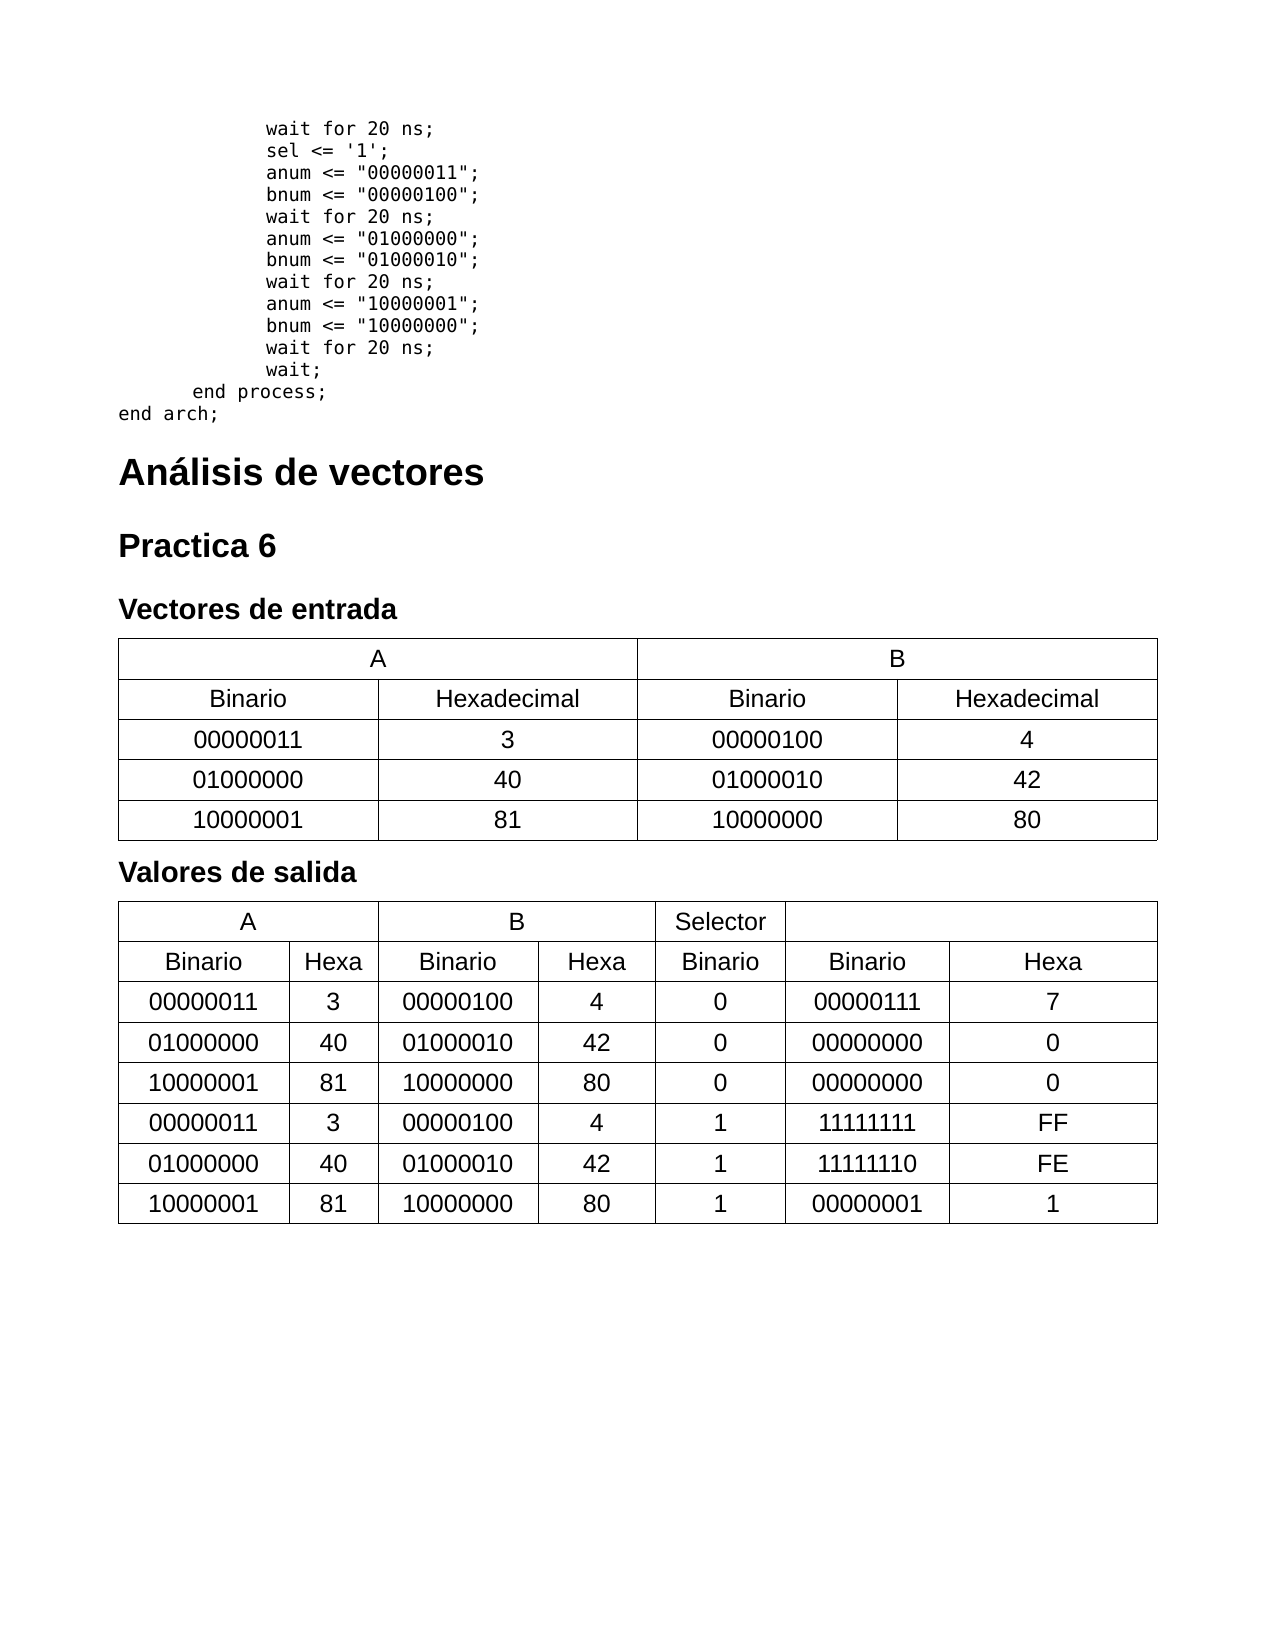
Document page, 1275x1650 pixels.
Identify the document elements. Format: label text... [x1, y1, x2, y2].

table_cell 42 [539, 1023, 655, 1062]
table_cell 1 [656, 1144, 785, 1183]
table_cell Hexa [539, 942, 655, 981]
table_cell 00000011 [119, 982, 289, 1022]
table_cell 81 [379, 801, 637, 840]
table_cell Hexa [290, 942, 378, 981]
subtitle Análisis de vectores [118, 449, 1157, 493]
table_cell 00000001 [786, 1184, 949, 1223]
subtitle Valores de salida [118, 854, 1157, 888]
table_cell 01000010 [379, 1023, 538, 1062]
text anum <= "00000011"; [118, 162, 1157, 184]
table_cell 10000000 [379, 1184, 538, 1223]
table_cell 0 [656, 982, 785, 1022]
table_cell 00000111 [786, 982, 949, 1022]
table_cell 00000100 [379, 1104, 538, 1143]
table_cell 81 [290, 1063, 378, 1102]
text end arch; [118, 402, 1157, 424]
table_cell 3 [290, 982, 378, 1022]
table_cell FE [950, 1144, 1157, 1183]
text bnum <= "00000100"; [118, 184, 1157, 206]
subtitle Vectores de entrada [118, 592, 1157, 626]
table_cell 10000001 [119, 1063, 289, 1102]
table_header [786, 902, 1157, 941]
table_cell 01000000 [119, 760, 378, 799]
table_cell 11111110 [786, 1144, 949, 1183]
table_cell 00000100 [379, 982, 538, 1022]
text wait for 20 ns; [118, 206, 1157, 227]
text wait for 20 ns; [118, 271, 1157, 293]
table_cell Binario [638, 680, 897, 719]
text anum <= "01000000"; [118, 227, 1157, 249]
table_cell 11111111 [786, 1104, 949, 1143]
table_cell 10000001 [119, 1184, 289, 1223]
table_cell 80 [539, 1063, 655, 1102]
table_cell 00000011 [119, 1104, 289, 1143]
text bnum <= "10000000"; [118, 315, 1157, 337]
table_cell 0 [950, 1063, 1157, 1102]
table_cell 42 [539, 1144, 655, 1183]
table_header B [638, 639, 1157, 679]
table_cell 1 [950, 1184, 1157, 1223]
table_cell 4 [539, 1104, 655, 1143]
table_cell Hexa [950, 942, 1157, 981]
text wait for 20 ns; [118, 337, 1157, 359]
table_cell Binario [119, 680, 378, 719]
table_header Selector [656, 902, 785, 941]
table_cell 80 [898, 801, 1157, 840]
table_cell 01000010 [379, 1144, 538, 1183]
table_header A [119, 902, 378, 941]
table_cell 01000010 [638, 760, 897, 799]
table_cell Binario [379, 942, 538, 981]
subtitle Practica 6 [118, 526, 1157, 565]
table_cell 4 [539, 982, 655, 1022]
table_cell Hexadecimal [898, 680, 1157, 719]
text sel <= '1'; [118, 140, 1157, 162]
table_cell 00000000 [786, 1023, 949, 1062]
text wait for 20 ns; [118, 118, 1157, 140]
table_cell 0 [950, 1023, 1157, 1062]
table_cell 10000000 [379, 1063, 538, 1102]
table_cell 3 [290, 1104, 378, 1143]
table_cell 3 [379, 720, 637, 759]
table_cell 00000000 [786, 1063, 949, 1102]
text end process; [118, 381, 1157, 402]
table_cell 7 [950, 982, 1157, 1022]
table_cell 0 [656, 1063, 785, 1102]
table_cell 10000000 [638, 801, 897, 840]
table_cell Hexadecimal [379, 680, 637, 719]
table_cell 40 [290, 1144, 378, 1183]
table_cell Binario [119, 942, 289, 981]
table_cell 4 [898, 720, 1157, 759]
table_cell 80 [539, 1184, 655, 1223]
table_cell 0 [656, 1023, 785, 1062]
table_cell 1 [656, 1104, 785, 1143]
table_cell 40 [379, 760, 637, 799]
table_cell 00000100 [638, 720, 897, 759]
table_cell 40 [290, 1023, 378, 1062]
table_cell 00000011 [119, 720, 378, 759]
table_cell 42 [898, 760, 1157, 799]
text anum <= "10000001"; [118, 293, 1157, 315]
text bnum <= "01000010"; [118, 249, 1157, 271]
table_header B [379, 902, 655, 941]
table_cell Binario [786, 942, 949, 981]
table_cell 1 [656, 1184, 785, 1223]
table_cell 81 [290, 1184, 378, 1223]
table_header A [119, 639, 637, 679]
table_cell Binario [656, 942, 785, 981]
table_cell FF [950, 1104, 1157, 1143]
text wait; [118, 359, 1157, 381]
table_cell 01000000 [119, 1144, 289, 1183]
table_cell 10000001 [119, 801, 378, 840]
table_cell 01000000 [119, 1023, 289, 1062]
